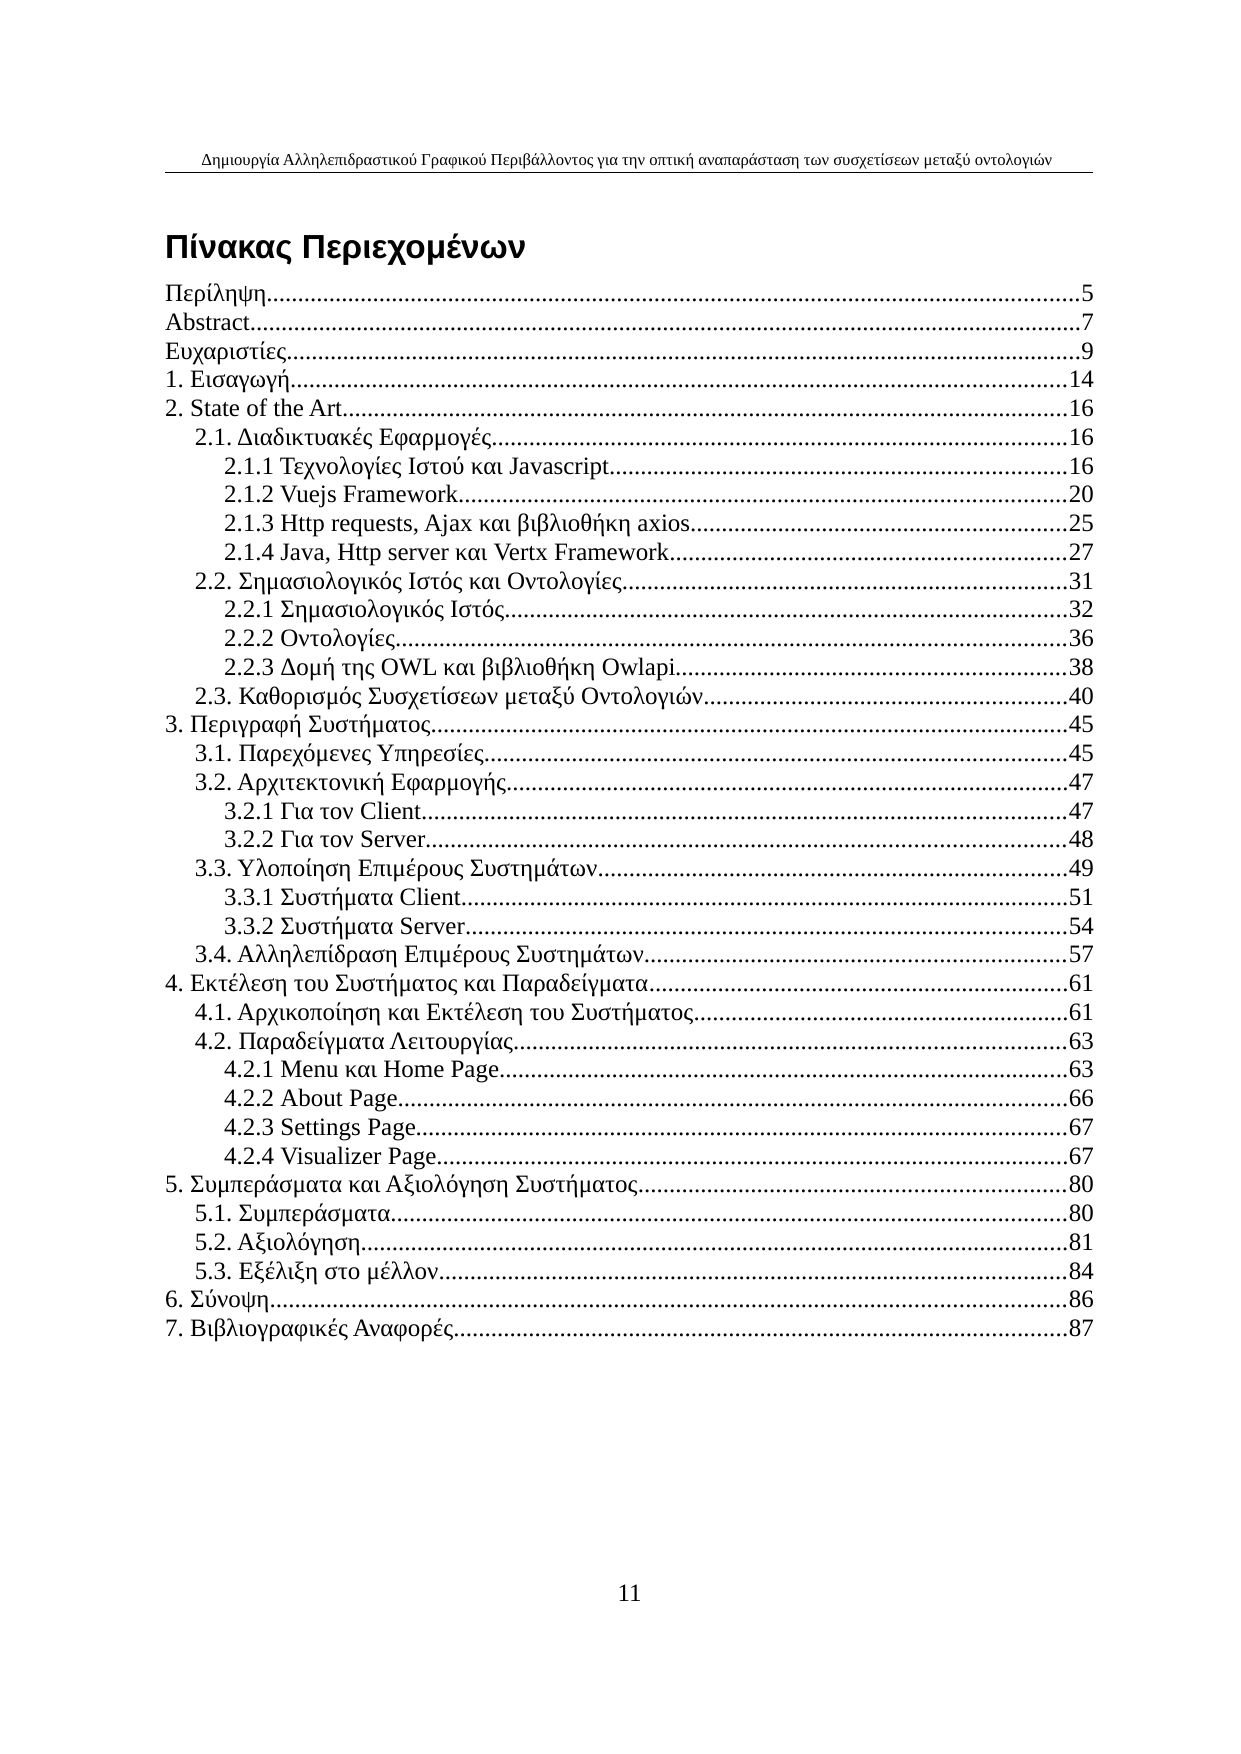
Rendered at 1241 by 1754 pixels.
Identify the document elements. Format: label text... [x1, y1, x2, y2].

text 2.1. Διαδικτυακές Εφαρμογές 16 [194, 422, 1093, 451]
text 2. State of the Art 16 [165, 393, 1093, 422]
text 3.3.2 Συστήματα Server 54 [224, 911, 1093, 939]
text 7. Βιβλιογραφικές Αναφορές 87 [165, 1313, 1093, 1342]
text 2.2.3 Δομή της OWL και βιβλιοθήκη Owlapi 38 [224, 652, 1093, 681]
text 2.2.1 Σημασιολογικός Ιστός 32 [224, 594, 1093, 623]
text 3.2.2 Για τον Server 48 [224, 824, 1093, 853]
text 4.2.1 Menu και Home Page 63 [224, 1054, 1093, 1083]
text 4.2.4 Visualizer Page 67 [224, 1141, 1093, 1169]
text 6. Σύνοψη 86 [165, 1284, 1093, 1313]
text 2.3. Καθορισμός Συσχετίσεων μεταξύ Οντολογιών 40 [194, 681, 1093, 709]
text 3.2.1 Για τον Client 47 [224, 796, 1093, 824]
text 4.2. Παραδείγματα Λειτουργίας 63 [194, 1026, 1093, 1054]
text 5.1. Συμπεράσματα 80 [194, 1198, 1093, 1227]
text 2.1.4 Java, Http server και Vertx Framework 27 [224, 537, 1093, 566]
text 2.1.3 Http requests, Ajax και βιβλιοθήκη axios 25 [224, 508, 1093, 537]
text 4. Εκτέλεση του Συστήματος και Παραδείγματα 61 [165, 968, 1093, 997]
text 3. Περιγραφή Συστήματος 45 [165, 709, 1093, 738]
text 4.1. Αρχικοποίηση και Εκτέλεση του Συστήματος 61 [194, 997, 1093, 1026]
text Περίληψη 5 [165, 278, 1093, 307]
text 3.3.1 Συστήματα Client 51 [224, 882, 1093, 911]
subtitle Πίνακας Περιεχομένων [165, 227, 1093, 266]
text Abstract 7 [165, 307, 1093, 336]
text 5.2. Αξιολόγηση 81 [194, 1227, 1093, 1256]
text 3.1. Παρεχόμενες Υπηρεσίες 45 [194, 738, 1093, 767]
text 5.3. Εξέλιξη στο μέλλον 84 [194, 1256, 1093, 1284]
text 4.2.3 Settings Page 67 [224, 1112, 1093, 1141]
text 5. Συμπεράσματα και Αξιολόγηση Συστήματος 80 [165, 1169, 1093, 1198]
text 2.1.1 Τεχνολογίες Ιστού και Javascript 16 [224, 451, 1093, 479]
text 2.2. Σημασιολογικός Ιστός και Οντολογίες 31 [194, 566, 1093, 594]
text 4.2.2 About Page 66 [224, 1083, 1093, 1112]
text 3.2. Αρχιτεκτονική Εφαρμογής 47 [194, 767, 1093, 796]
text Ευχαριστίες 9 [165, 336, 1093, 364]
text 3.4. Αλληλεπίδραση Επιμέρους Συστημάτων 57 [194, 939, 1093, 968]
text 3.3. Υλοποίηση Επιμέρους Συστημάτων 49 [194, 853, 1093, 882]
text 1. Εισαγωγή 14 [165, 364, 1093, 393]
text 2.1.2 Vuejs Framework 20 [224, 479, 1093, 508]
text 2.2.2 Οντολογίες 36 [224, 623, 1093, 652]
